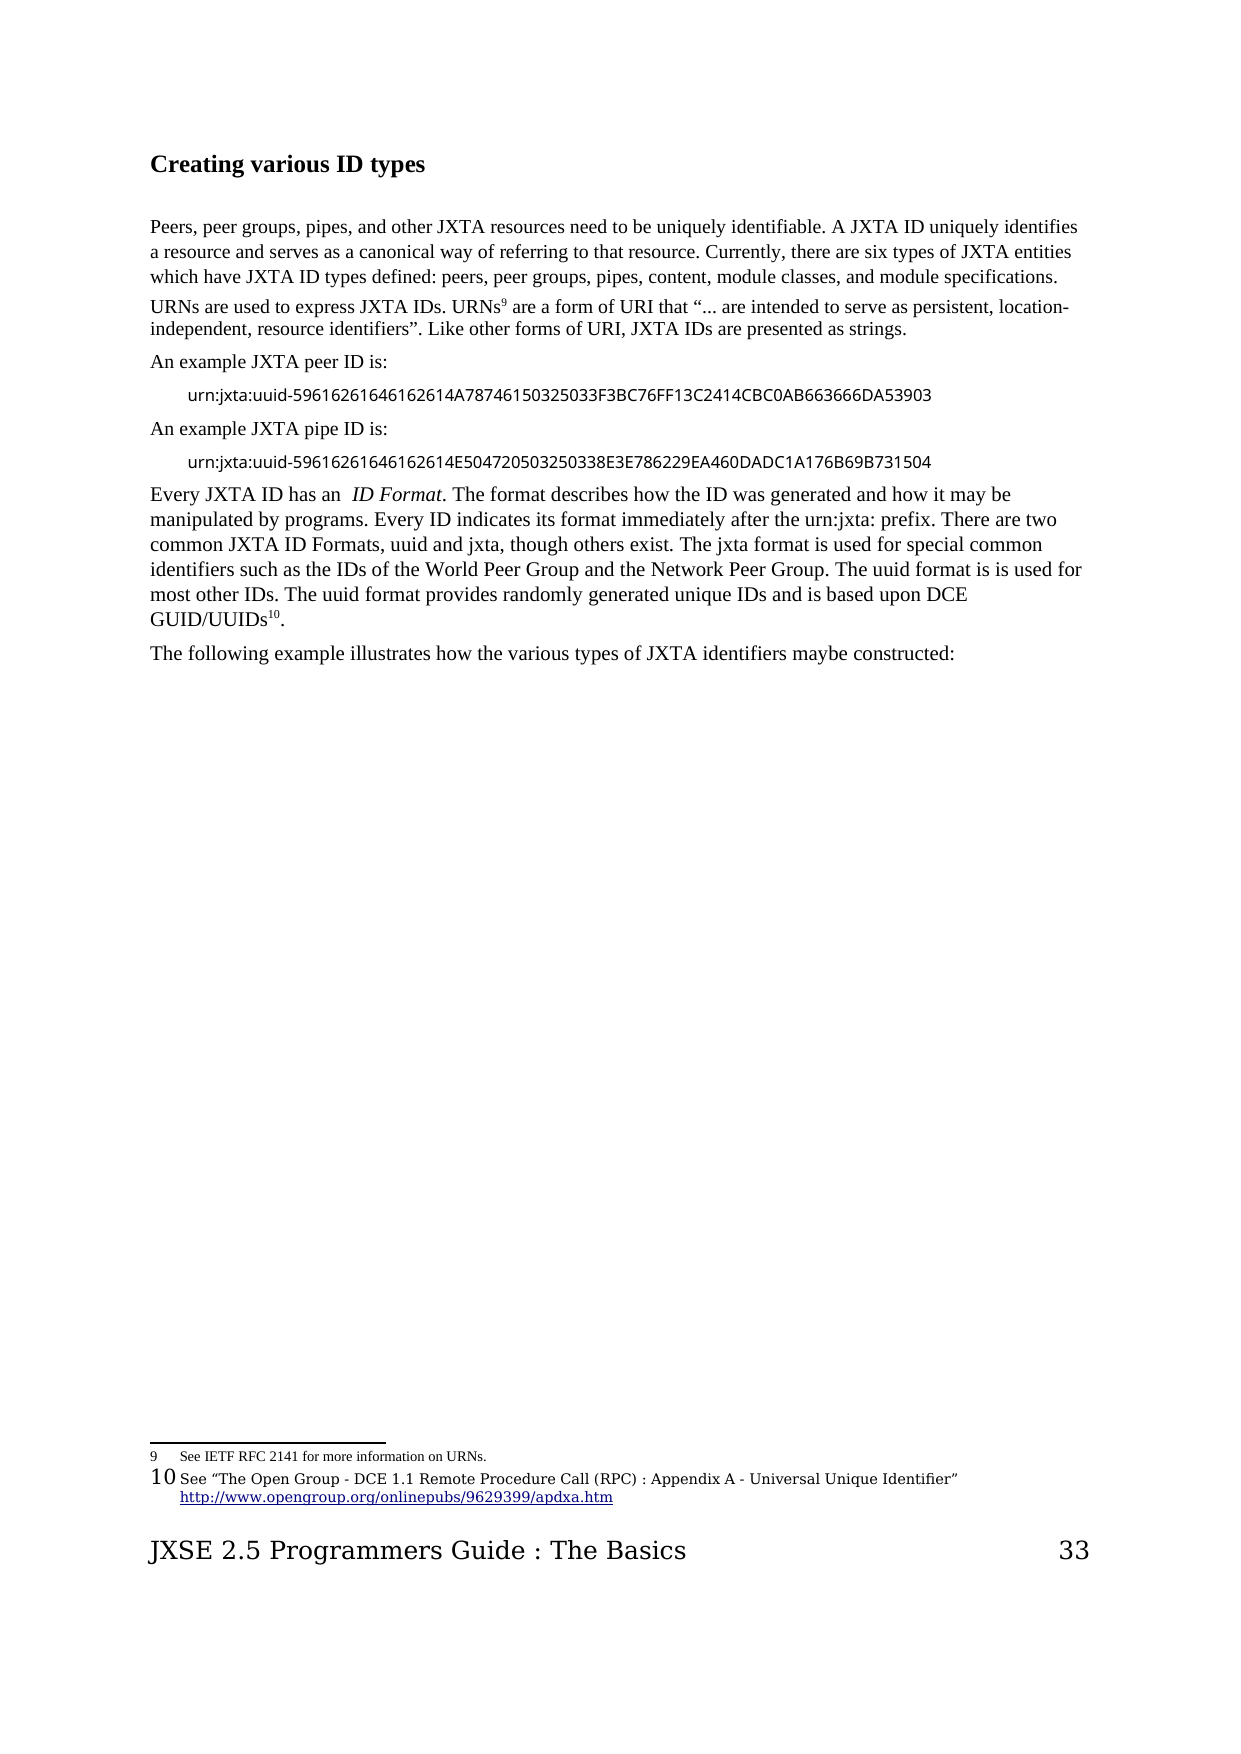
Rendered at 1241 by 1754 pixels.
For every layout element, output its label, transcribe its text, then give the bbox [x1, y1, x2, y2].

text See “The Open Group - DCE 1.1 Remote Procedure Call (RPC) : Appendix A - Universal Unique Identifier” http://www.opengroup.org/onlinepubs/9629399/apdxa.htm [150, 1465, 1090, 1506]
text An example JXTA pipe ID is: [150, 415, 1090, 440]
text The following example illustrates how the various types of JXTA identifiers maybe constructed: [150, 640, 1090, 665]
text Creating various ID types [150, 150, 1090, 178]
text An example JXTA peer ID is: [150, 348, 1090, 373]
text See IETF RFC 2141 for more information on URNs. [150, 1449, 1090, 1465]
text urn:jxta:uuid-59616261646162614A78746150325033F3BC76FF13C2414CBC0AB663666DA53903 [168, 382, 1090, 407]
text Peers, peer groups, pipes, and other JXTA resources need to be uniquely identifiable. A JXTA ID uniquely identifies a resource and serves as a canonical way of referring to that resource. Currently, there are six types of JXTA entities which have JXTA ID types defined: peers, peer groups, pipes, content, module classes, and module specifications. [150, 213, 1090, 288]
text URNs are used to express JXTA IDs. URNs are a form of URI that “... are intended to serve as persistent, location- independent, resource identifiers”. Like other forms of URI, JXTA IDs are presented as strings. [150, 296, 1090, 340]
text Every JXTA ID has an ID Format. The format describes how the ID was generated and how it may be manipulated by programs. Every ID indicates its format immediately after the urn:jxta: prefix. There are two common JXTA ID Formats, uuid and jxta, though others exist. The jxta format is used for special common identifiers such as the IDs of the World Peer Group and the Network Peer Group. The uuid format is is used for most other IDs. The uuid format provides randomly generated unique IDs and is based upon DCE GUID/UUIDs. [150, 482, 1090, 632]
text urn:jxta:uuid-59616261646162614E504720503250338E3E786229EA460DADC1A176B69B731504 [168, 448, 1090, 473]
